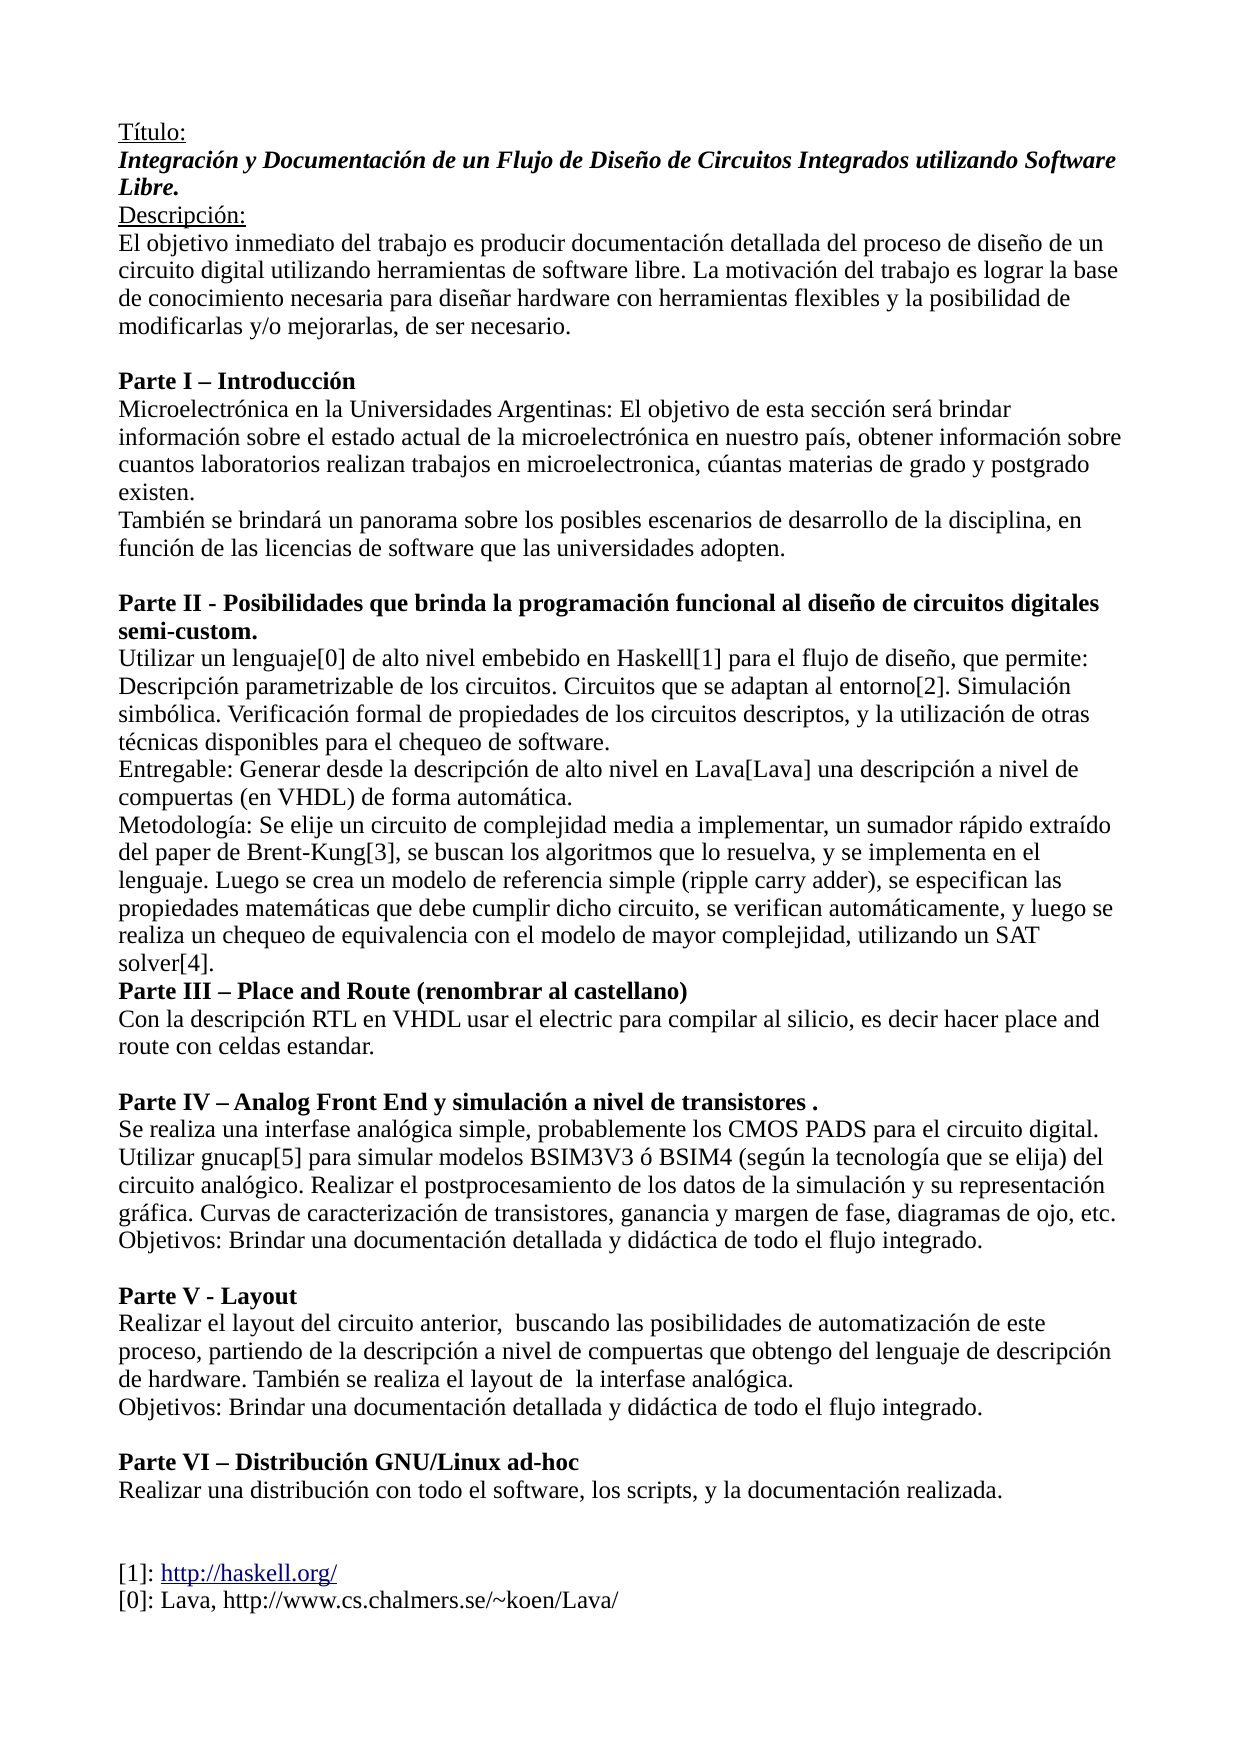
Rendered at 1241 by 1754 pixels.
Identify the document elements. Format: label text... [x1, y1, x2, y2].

text Se realiza una interfase analógica simple, probablemente los CMOS PADS para el circuito digital. Utilizar gnucap[5] para simular modelos BSIM3V3 ó BSIM4 (según la tecnología que se elija) del circuito analógico. Realizar el postprocesamiento de los datos de la simulación y su representación gráfica. Curvas de caracterización de transistores, ganancia y margen de fase, diagramas de ojo, etc. [118, 1116, 1122, 1226]
text Título: [118, 118, 1122, 146]
text Descripción: [118, 201, 1122, 229]
text Con la descripción RTL en VHDL usar el electric para compilar al silicio, es decir hacer place and route con celdas estandar. [118, 1005, 1122, 1060]
text Microelectrónica en la Universidades Argentinas: El objetivo de esta sección será brindar información sobre el estado actual de la microelectrónica en nuestro país, obtener información sobre cuantos laboratorios realizan trabajos en microelectronica, cúantas materias de grado y postgrado existen. [118, 395, 1122, 506]
text Parte IV – Analog Front End y simulación a nivel de transistores . [118, 1088, 1122, 1116]
text Metodología: Se elije un circuito de complejidad media a implementar, un sumador rápido extraído del paper de Brent-Kung[3], se buscan los algoritmos que lo resuelva, y se implementa en el lenguaje. Luego se crea un modelo de referencia simple (ripple carry adder), se especifican las propiedades matemáticas que debe cumplir dicho circuito, se verifican automáticamente, y luego se realiza un chequeo de equivalencia con el modelo de mayor complejidad, utilizando un SAT solver[4]. [118, 811, 1122, 977]
text Utilizar un lenguaje[0] de alto nivel embebido en Haskell[1] para el flujo de diseño, que permite: [118, 644, 1122, 672]
text Objetivos: Brindar una documentación detallada y didáctica de todo el flujo integrado. [118, 1226, 1122, 1254]
text Parte III – Place and Route (renombrar al castellano) [118, 977, 1122, 1005]
text Integración y Documentación de un Flujo de Diseño de Circuitos Integrados utilizando Software Libre. [118, 146, 1122, 201]
text Parte I – Introducción [118, 367, 1122, 395]
text Realizar el layout del circuito anterior, buscando las posibilidades de automatización de este proceso, partiendo de la descripción a nivel de compuertas que obtengo del lenguaje de descripción de hardware. También se realiza el layout de la interfase analógica. [118, 1309, 1122, 1393]
text [0]: Lava, http://www.cs.chalmers.se/~koen/Lava/ [118, 1587, 1122, 1614]
text Objetivos: Brindar una documentación detallada y didáctica de todo el flujo integrado. [118, 1393, 1122, 1420]
text Entregable: Generar desde la descripción de alto nivel en Lava[Lava] una descripción a nivel de compuertas (en VHDL) de forma automática. [118, 755, 1122, 811]
text Descripción parametrizable de los circuitos. Circuitos que se adaptan al entorno[2]. Simulación simbólica. Verificación formal de propiedades de los circuitos descriptos, y la utilización de otras técnicas disponibles para el chequeo de software. [118, 672, 1122, 755]
text El objetivo inmediato del trabajo es producir documentación detallada del proceso de diseño de un circuito digital utilizando herramientas de software libre. La motivación del trabajo es lograr la base de conocimiento necesaria para diseñar hardware con herramientas flexibles y la posibilidad de modificarlas y/o mejorarlas, de ser necesario. [118, 229, 1122, 340]
text Realizar una distribución con todo el software, los scripts, y la documentación realizada. [118, 1476, 1122, 1503]
text Parte II - Posibilidades que brinda la programación funcional al diseño de circuitos digitales semi-custom. [118, 589, 1122, 644]
text [1]: http://haskell.org/ [118, 1559, 1122, 1587]
text También se brindará un panorama sobre los posibles escenarios de desarrollo de la disciplina, en función de las licencias de software que las universidades adopten. [118, 506, 1122, 561]
text Parte VI – Distribución GNU/Linux ad-hoc [118, 1448, 1122, 1476]
text Parte V - Layout [118, 1282, 1122, 1309]
